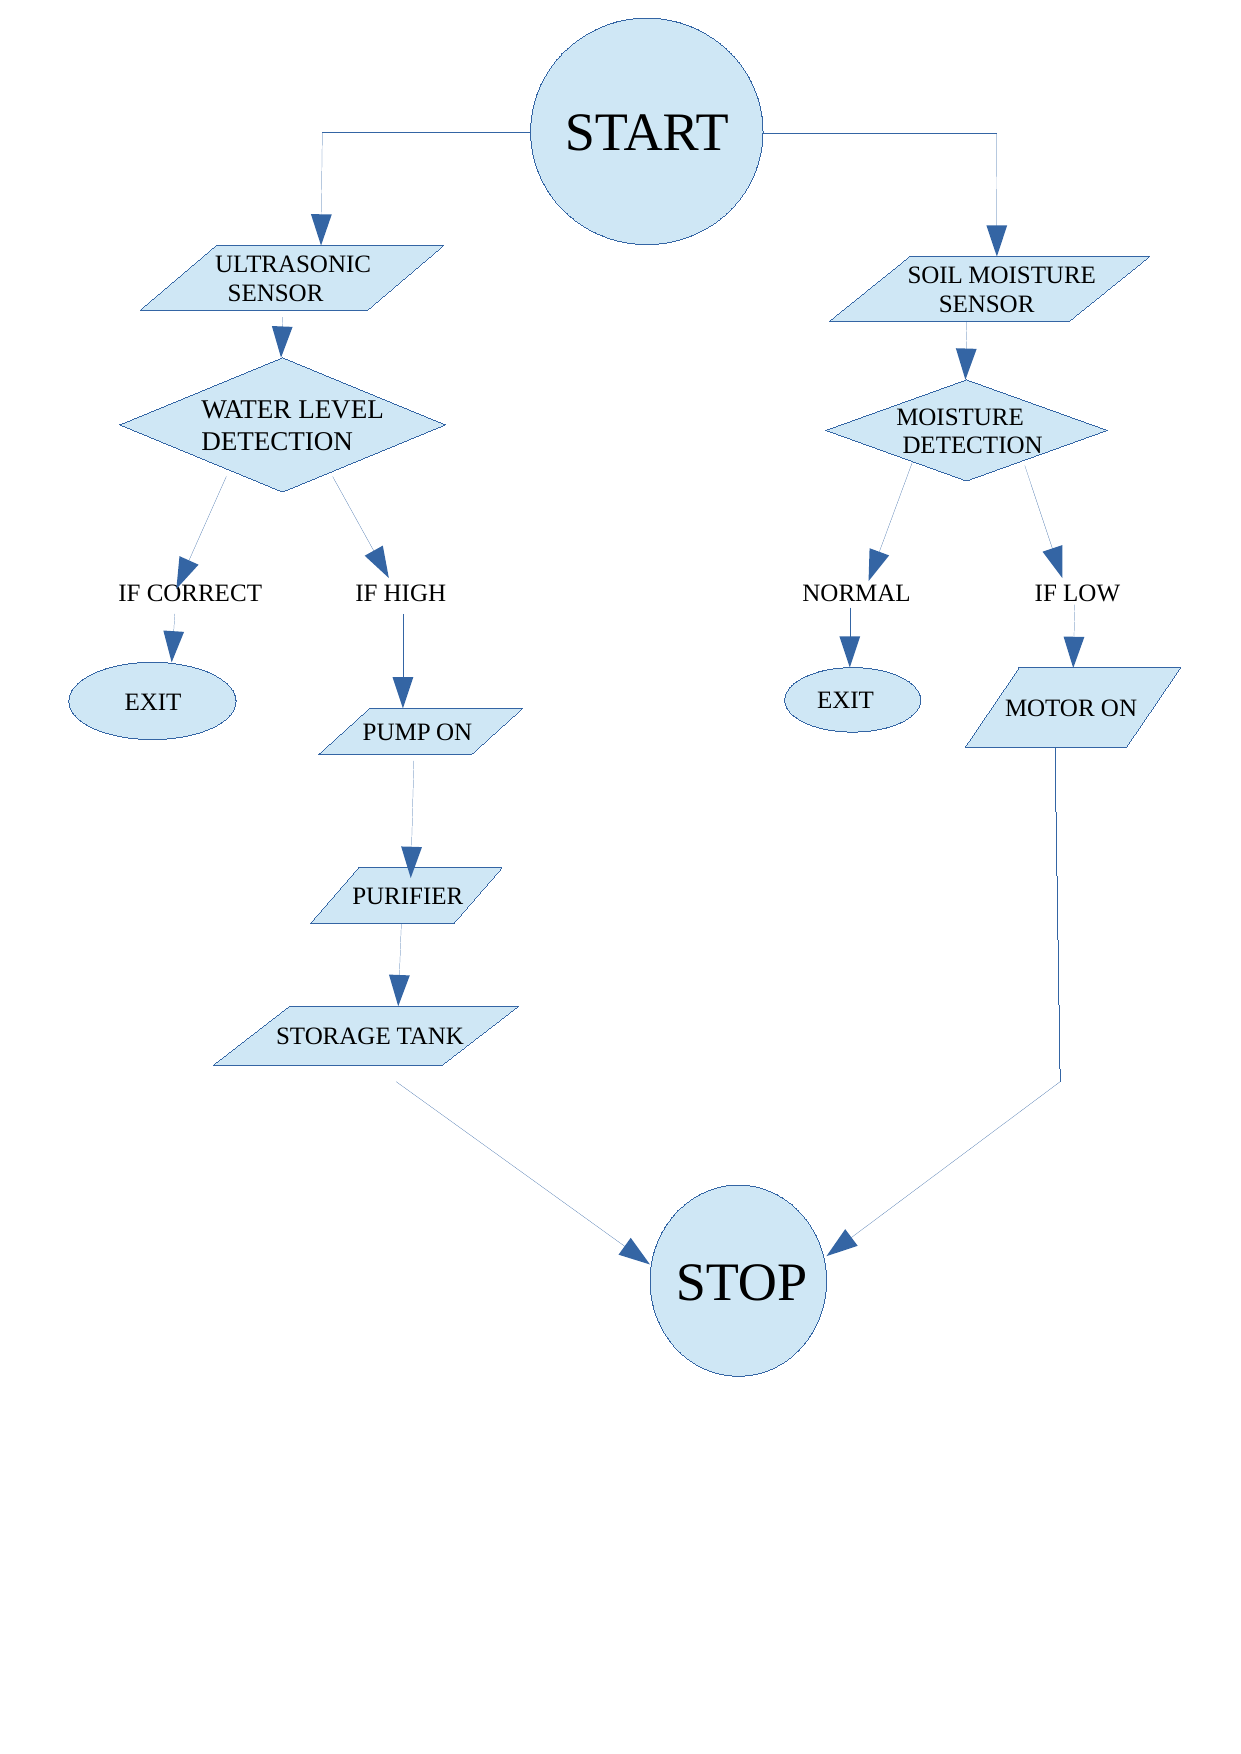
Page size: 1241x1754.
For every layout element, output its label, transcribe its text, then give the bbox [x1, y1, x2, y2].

text IF CORRECT IF HIGH NORMAL IF LOW [118, 578, 1122, 607]
